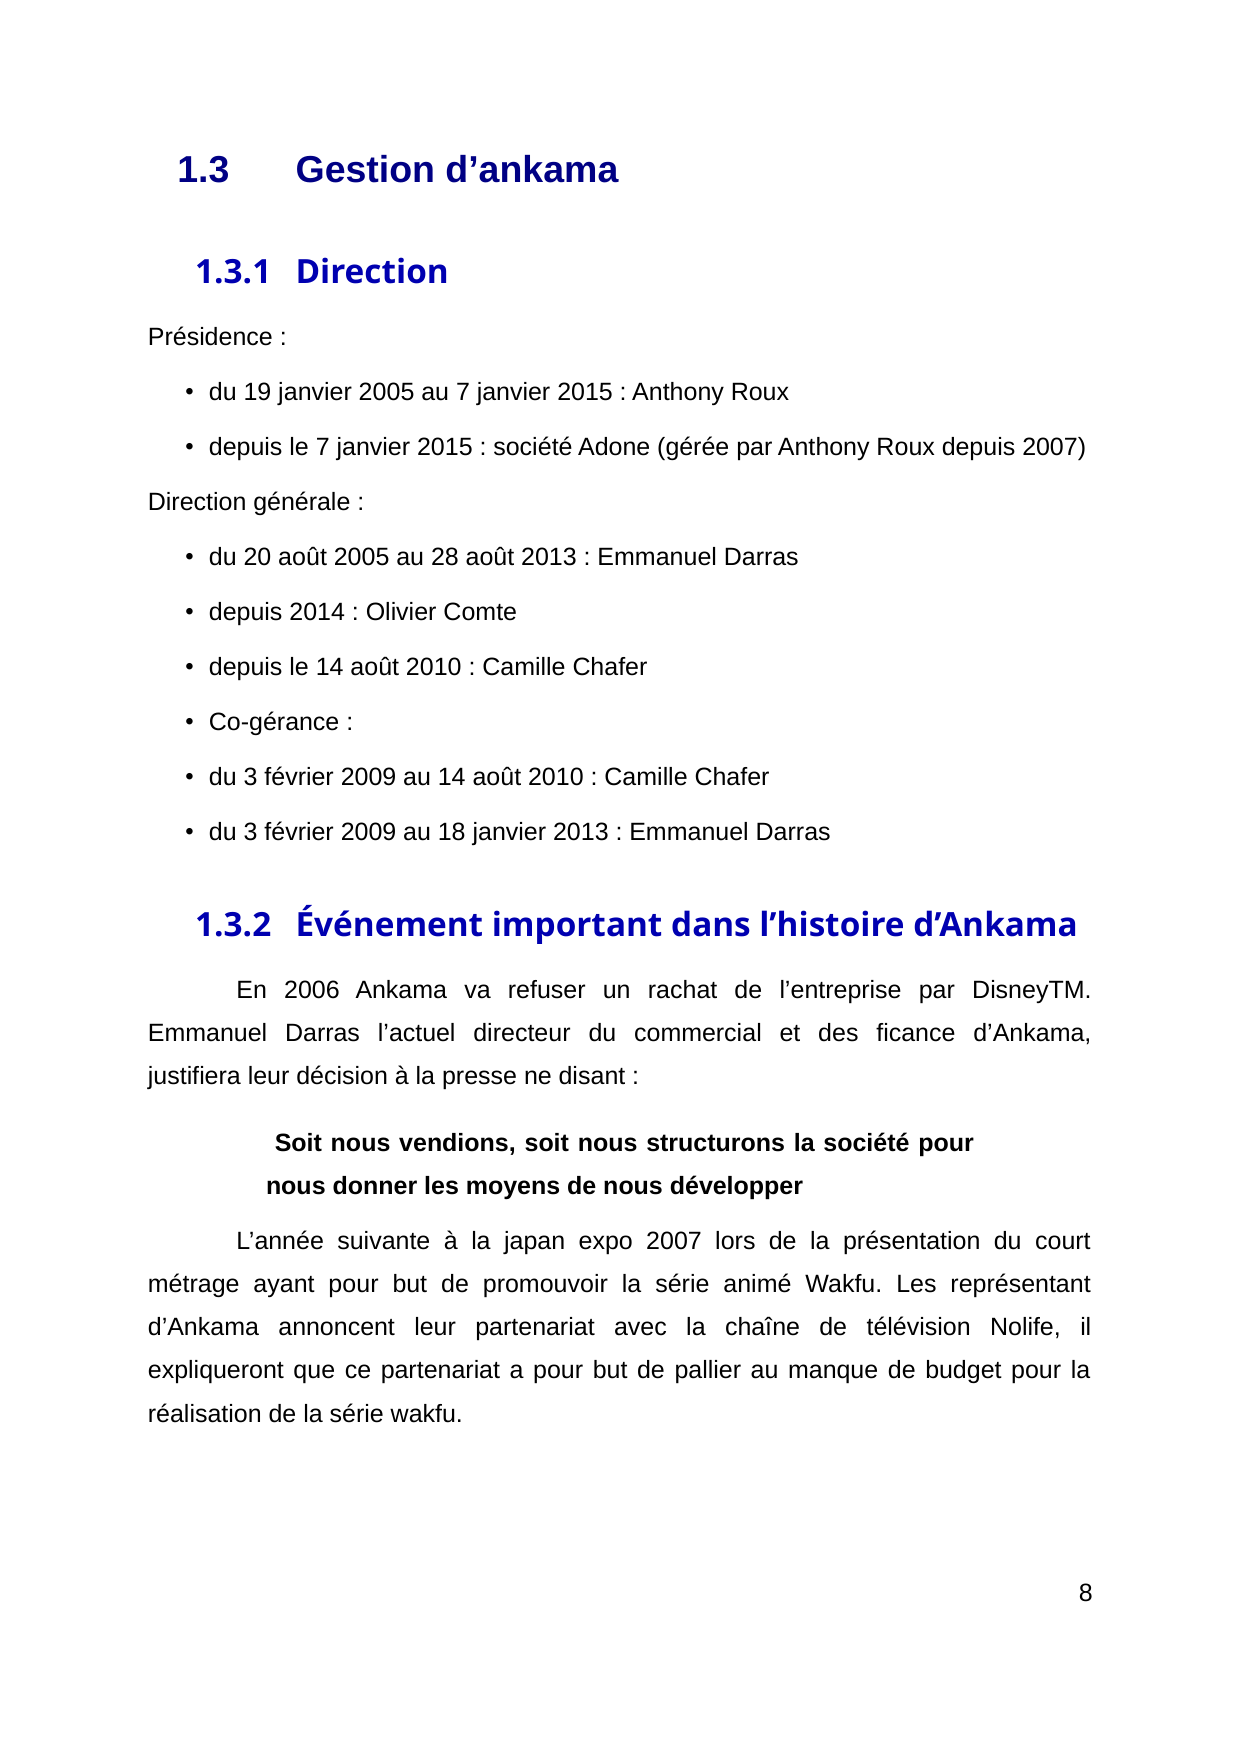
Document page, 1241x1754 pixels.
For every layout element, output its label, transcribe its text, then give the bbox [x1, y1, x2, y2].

text L’année suivante à la japan expo 2007 lors de la présentation du court métrage ayant pour but de promouvoir la série animé Wakfu. Les représentant d’Ankama annoncent leur partenariat avec la chaîne de télévision Nolife, il expliqueront que ce partenariat a pour but de pallier au manque de budget pour la réalisation de la série wakfu. [148, 1226, 1093, 1427]
subtitle Direction [148, 248, 1093, 293]
subtitle Événement important dans l’histoire d’Ankama [148, 901, 1093, 946]
list depuis le 14 août 2010 : Camille Chafer [185, 652, 1093, 680]
text Soit nous vendions, soit nous structurons la société pour nous donner les moyens de nous développer [266, 1128, 974, 1200]
subtitle Gestion d’ankama [148, 148, 1093, 191]
list du 20 août 2005 au 28 août 2013 : Emmanuel Darras [185, 542, 1093, 570]
list depuis 2014 : Olivier Comte [185, 597, 1093, 625]
list depuis le 7 janvier 2015 : société Adone (gérée par Anthony Roux depuis 2007) [185, 432, 1093, 461]
text Direction générale : [148, 487, 1093, 515]
list du 19 janvier 2005 au 7 janvier 2015 : Anthony Roux [185, 377, 1093, 406]
text Présidence : [148, 322, 1093, 351]
list du 3 février 2009 au 18 janvier 2013 : Emmanuel Darras [185, 817, 1093, 845]
text En 2006 Ankama va refuser un rachat de l’entreprise par DisneyTM. Emmanuel Darras l’actuel directeur du commercial et des ficance d’Ankama, justifiera leur décision à la presse ne disant : [148, 975, 1093, 1090]
list Co-gérance : [185, 707, 1093, 735]
list du 3 février 2009 au 14 août 2010 : Camille Chafer [185, 762, 1093, 790]
